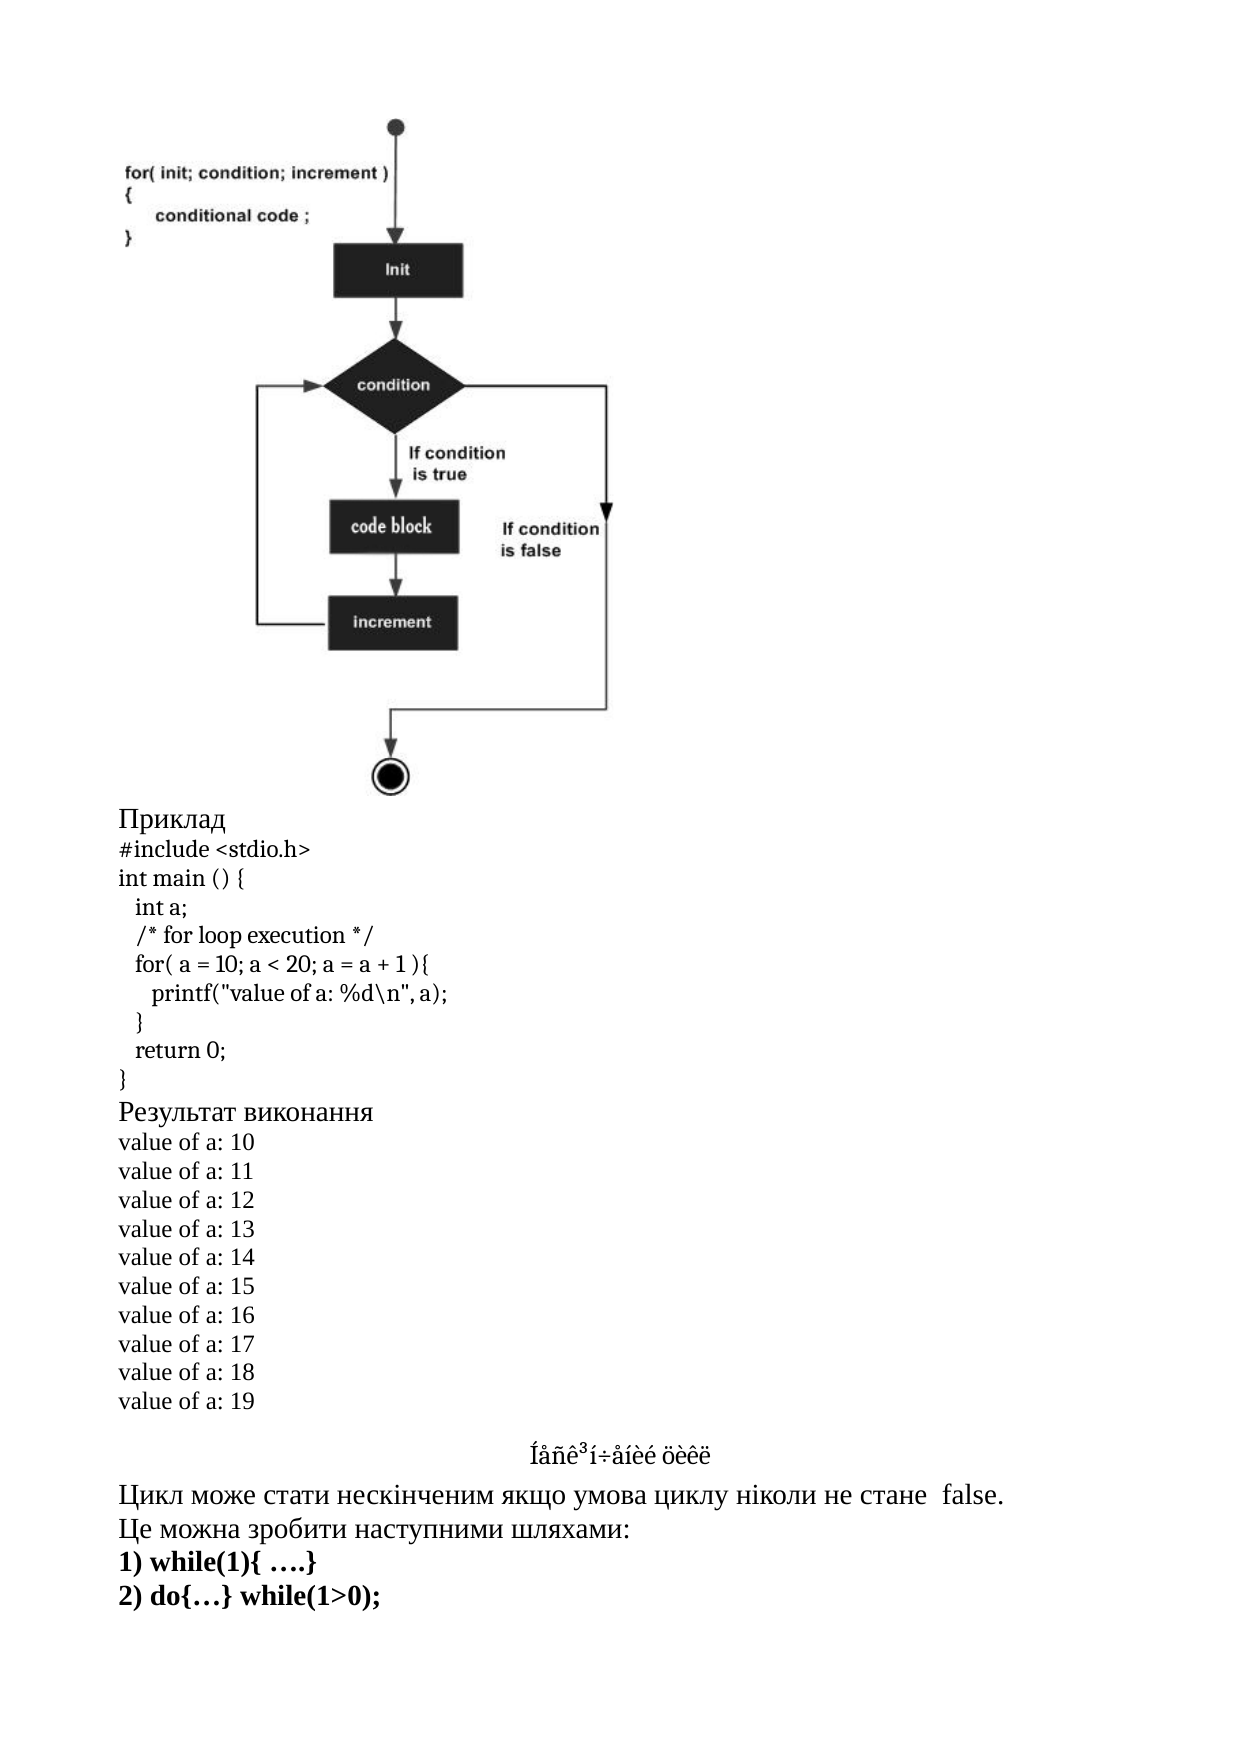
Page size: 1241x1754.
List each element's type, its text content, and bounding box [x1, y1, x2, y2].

text Приклад [118, 802, 1122, 835]
text value of a: 13 [118, 1214, 1122, 1242]
text Це можна зробити наступними шляхами: [118, 1511, 1122, 1544]
text value of a: 15 [118, 1271, 1122, 1300]
text value of a: 12 [118, 1185, 1122, 1214]
text } [118, 1065, 1122, 1094]
text value of a: 14 [118, 1242, 1122, 1271]
text value of a: 18 [118, 1357, 1122, 1386]
text value of a: 10 [118, 1127, 1122, 1156]
subtitle Íåñê³í÷åíèé öèêë [118, 1440, 1122, 1471]
text 2) do{…} while(1>0); [118, 1578, 1122, 1612]
text /* for loop execution */ [118, 921, 1122, 950]
text value of a: 19 [118, 1386, 1122, 1415]
text for( a = 10; a < 20; a = a + 1 ){ [118, 950, 1122, 979]
text return 0; [118, 1036, 1122, 1065]
text Цикл може стати нескінченим якщо умова циклу ніколи не стане false. [118, 1477, 1122, 1511]
text value of a: 16 [118, 1300, 1122, 1329]
text int main () { [118, 864, 1122, 893]
text value of a: 11 [118, 1156, 1122, 1185]
text printf("value of a: %d\n", a); [118, 979, 1122, 1008]
picture [125, 118, 614, 796]
text #include <stdio.h> [118, 835, 1122, 864]
text int a; [118, 893, 1122, 921]
text } [118, 1008, 1122, 1036]
text value of a: 17 [118, 1329, 1122, 1357]
text Результат виконання [118, 1094, 1122, 1127]
text 1) while(1){ ….} [118, 1544, 1122, 1578]
